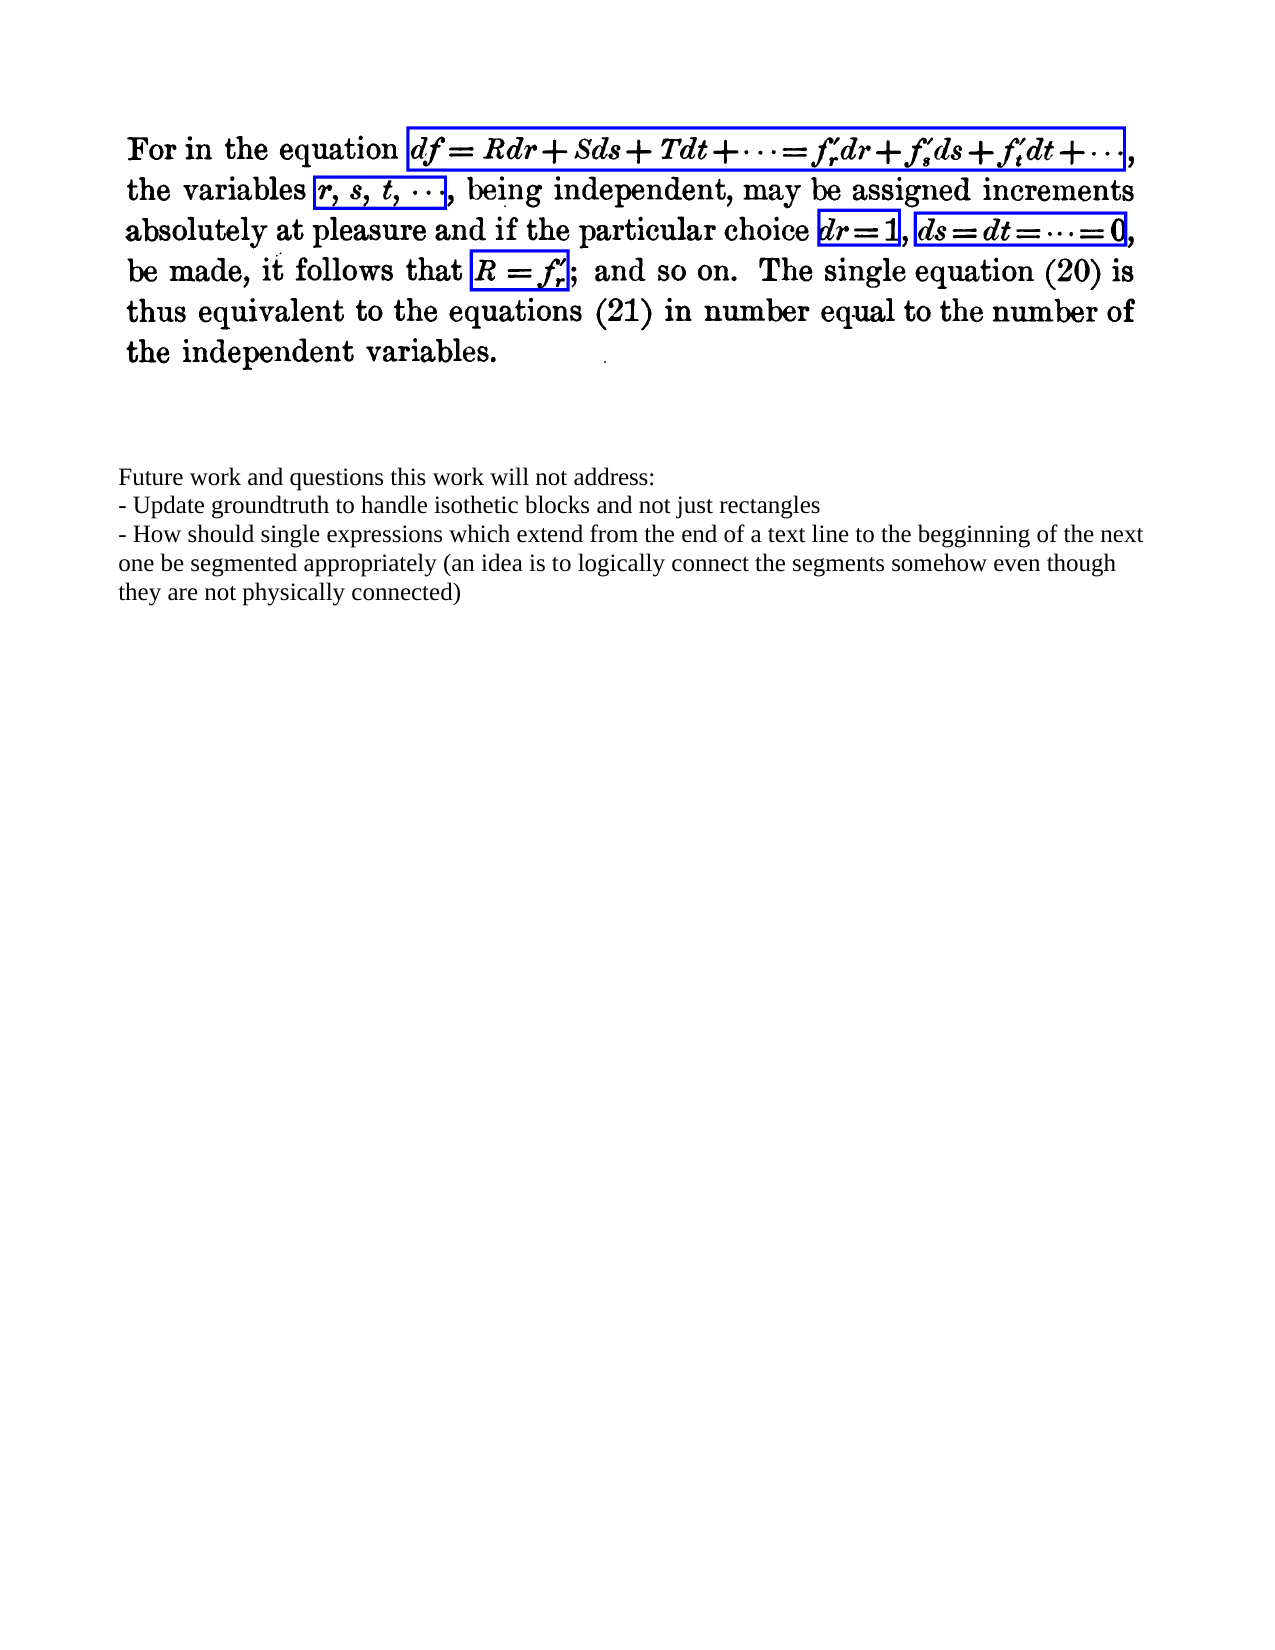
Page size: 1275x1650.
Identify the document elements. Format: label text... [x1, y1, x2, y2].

text - How should single expressions which extend from the end of a text line to the begginning of the next one be segmented appropriately (an idea is to logically connect the segments somehow even though they are not physically connected) [118, 519, 1157, 605]
picture [118, 118, 1157, 376]
text - Update groundtruth to handle isothetic blocks and not just rectangles [118, 490, 1157, 519]
text Future work and questions this work will not address: [118, 462, 1157, 490]
